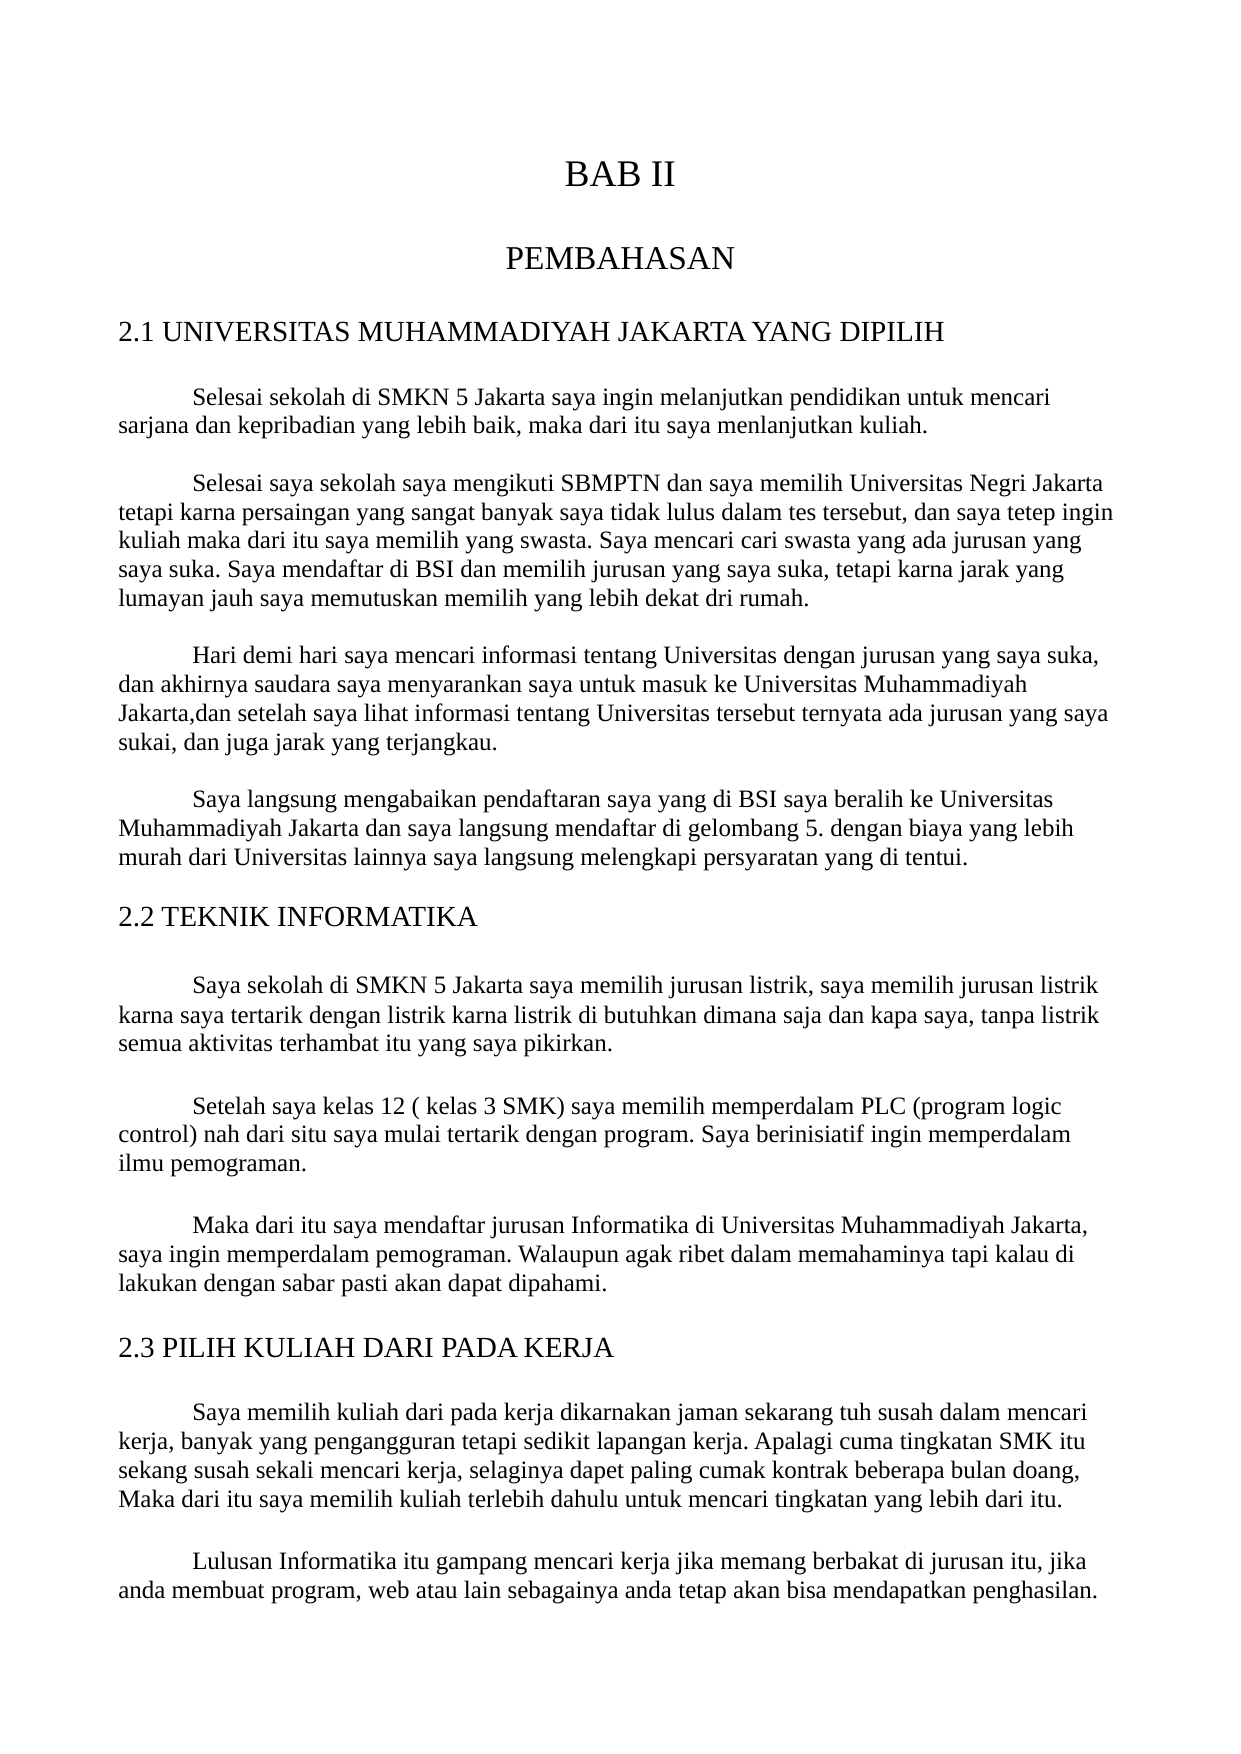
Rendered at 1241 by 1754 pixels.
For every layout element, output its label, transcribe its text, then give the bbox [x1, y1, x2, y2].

text Selesai sekolah di SMKN 5 Jakarta saya ingin melanjutkan pendidikan untuk mencari sarjana dan kepribadian yang lebih baik, maka dari itu saya menlanjutkan kuliah. [118, 382, 1122, 439]
text PEMBAHASAN [118, 238, 1122, 276]
text Selesai saya sekolah saya mengikuti SBMPTN dan saya memilih Universitas Negri Jakarta tetapi karna persaingan yang sangat banyak saya tidak lulus dalam tes tersebut, dan saya tetep ingin kuliah maka dari itu saya memilih yang swasta. Saya mencari cari swasta yang ada jurusan yang saya suka. Saya mendaftar di BSI dan memilih jurusan yang saya suka, tetapi karna jarak yang lumayan jauh saya memutuskan memilih yang lebih dekat dri rumah. [118, 468, 1122, 612]
text Maka dari itu saya mendaftar jurusan Informatika di Universitas Muhammadiyah Jakarta, saya ingin memperdalam pemograman. Walaupun agak ribet dalam memahaminya tapi kalau di lakukan dengan sabar pasti akan dapat dipahami. [118, 1211, 1122, 1297]
text 2.2 TEKNIK INFORMATIKA [118, 899, 1122, 933]
text 2.3 PILIH KULIAH DARI PADA KERJA [118, 1330, 1122, 1364]
text 2.1 UNIVERSITAS MUHAMMADIYAH JAKARTA YANG DIPILIH [118, 314, 1122, 348]
text Saya memilih kuliah dari pada kerja dikarnakan jaman sekarang tuh susah dalam mencari kerja, banyak yang pengangguran tetapi sedikit lapangan kerja. Apalagi cuma tingkatan SMK itu sekang susah sekali mencari kerja, selaginya dapet paling cumak kontrak beberapa bulan doang, Maka dari itu saya memilih kuliah terlebih dahulu untuk mencari tingkatan yang lebih dari itu. [118, 1397, 1122, 1512]
text Saya langsung mengabaikan pendaftaran saya yang di BSI saya beralih ke Universitas Muhammadiyah Jakarta dan saya langsung mendaftar di gelombang 5. dengan biaya yang lebih murah dari Universitas lainnya saya langsung melengkapi persyaratan yang di tentui. [118, 784, 1122, 870]
text Hari demi hari saya mencari informasi tentang Universitas dengan jurusan yang saya suka, dan akhirnya saudara saya menyarankan saya untuk masuk ke Universitas Muhammadiyah Jakarta,dan setelah saya lihat informasi tentang Universitas tersebut ternyata ada jurusan yang saya sukai, dan juga jarak yang terjangkau. [118, 640, 1122, 755]
text BAB II [118, 152, 1122, 195]
text Setelah saya kelas 12 ( kelas 3 SMK) saya memilih memperdalam PLC (program logic control) nah dari situ saya mulai tertarik dengan program. Saya berinisiatif ingin memperdalam ilmu pemograman. [118, 1091, 1122, 1177]
text Saya sekolah di SMKN 5 Jakarta saya memilih jurusan listrik, saya memilih jurusan listrik karna saya tertarik dengan listrik karna listrik di butuhkan dimana saja dan kapa saya, tanpa listrik semua aktivitas terhambat itu yang saya pikirkan. [118, 966, 1122, 1057]
text Lulusan Informatika itu gampang mencari kerja jika memang berbakat di jurusan itu, jika anda membuat program, web atau lain sebagainya anda tetap akan bisa mendapatkan penghasilan. [118, 1546, 1122, 1603]
